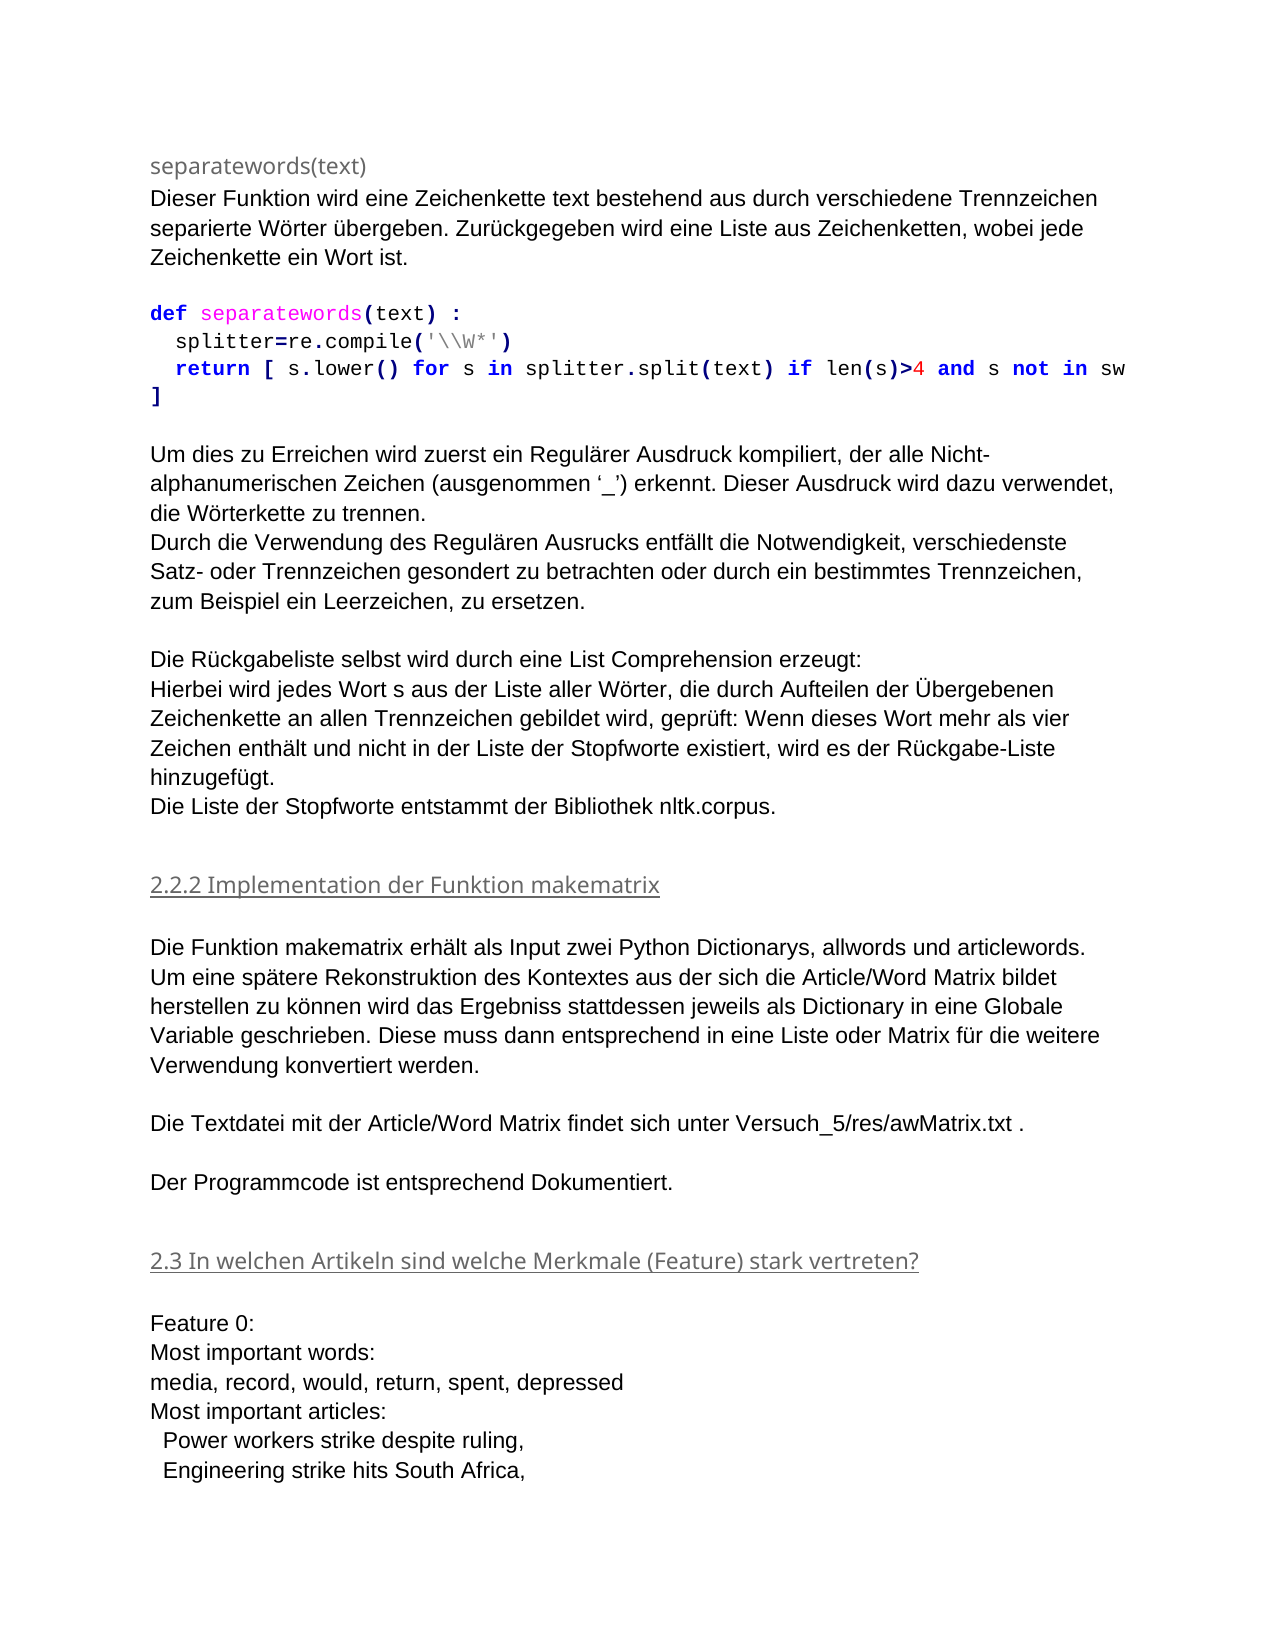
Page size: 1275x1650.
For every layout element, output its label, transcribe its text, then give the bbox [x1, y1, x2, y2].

text Die Funktion makematrix erhält als Input zwei Python Dictionarys, allwords und articlewords. [150, 935, 1125, 960]
text separatewords(text) [150, 150, 1125, 181]
subtitle 2.2.2 Implementation der Funktion makematrix [150, 869, 1125, 901]
text Die Rückgabeliste selbst wird durch eine List Comprehension erzeugt: [150, 647, 1125, 673]
text Most important words: [150, 1340, 1125, 1366]
text splitter=re.compile('\\W*') [150, 331, 1125, 354]
text Feature 0: [150, 1311, 1125, 1336]
subtitle 2.3 In welchen Artikeln sind welche Merkmale (Feature) stark vertreten? [150, 1245, 1125, 1276]
text Dieser Funktion wird eine Zeichenkette text bestehend aus durch verschiedene Trennzeichen separierte Wörter übergeben. Zurückgegeben wird eine Liste aus Zeichenketten, wobei jede Zeichenkette ein Wort ist. [150, 186, 1125, 270]
text Der Programmcode ist entsprechend Dokumentiert. [150, 1170, 1125, 1195]
text Hierbei wird jedes Wort s aus der Liste aller Wörter, die durch Aufteilen der Übergebenen Zeichenkette an allen Trennzeichen gebildet wird, geprüft: Wenn dieses Wort mehr als vier Zeichen enthält und nicht in der Liste der Stopfworte existiert, wird es der Rückgabe-Liste hinzugefügt. [150, 677, 1125, 790]
text Power workers strike despite ruling, [150, 1428, 1125, 1454]
text media, record, would, return, spent, depressed [150, 1369, 1125, 1395]
text Die Liste der Stopfworte entstammt der Bibliothek nltk.corpus. [150, 794, 1125, 820]
text Um eine spätere Rekonstruktion des Kontextes aus der sich die Article/Word Matrix bildet herstellen zu können wird das Ergebniss stattdessen jeweils als Dictionary in eine Globale Variable geschrieben. Diese muss dann entsprechend in eine Liste oder Matrix für die weitere Verwendung konvertiert werden. [150, 964, 1125, 1078]
text Um dies zu Erreichen wird zuerst ein Regulärer Ausdruck kompiliert, der alle Nicht-alphanumerischen Zeichen (ausgenommen ‘_’) erkennt. Dieser Ausdruck wird dazu verwendet, die Wörterkette zu trennen. Durch die Verwendung des Regulären Ausrucks entfällt die Notwendigkeit, verschiedenste Satz- oder Trennzeichen gesondert zu betrachten oder durch ein bestimmtes Trennzeichen, zum Beispiel ein Leerzeichen, zu ersetzen. [150, 442, 1125, 614]
text Engineering strike hits South Africa, [150, 1457, 1125, 1483]
text Die Textdatei mit der Article/Word Matrix findet sich unter Versuch_5/res/awMatrix.txt . [150, 1111, 1125, 1137]
text Most important articles: [150, 1399, 1125, 1424]
text return [ s.lower() for s in splitter.split(text) if len(s)>4 and s not in sw ] [150, 358, 1125, 409]
text def separatewords(text) : [150, 303, 1125, 327]
